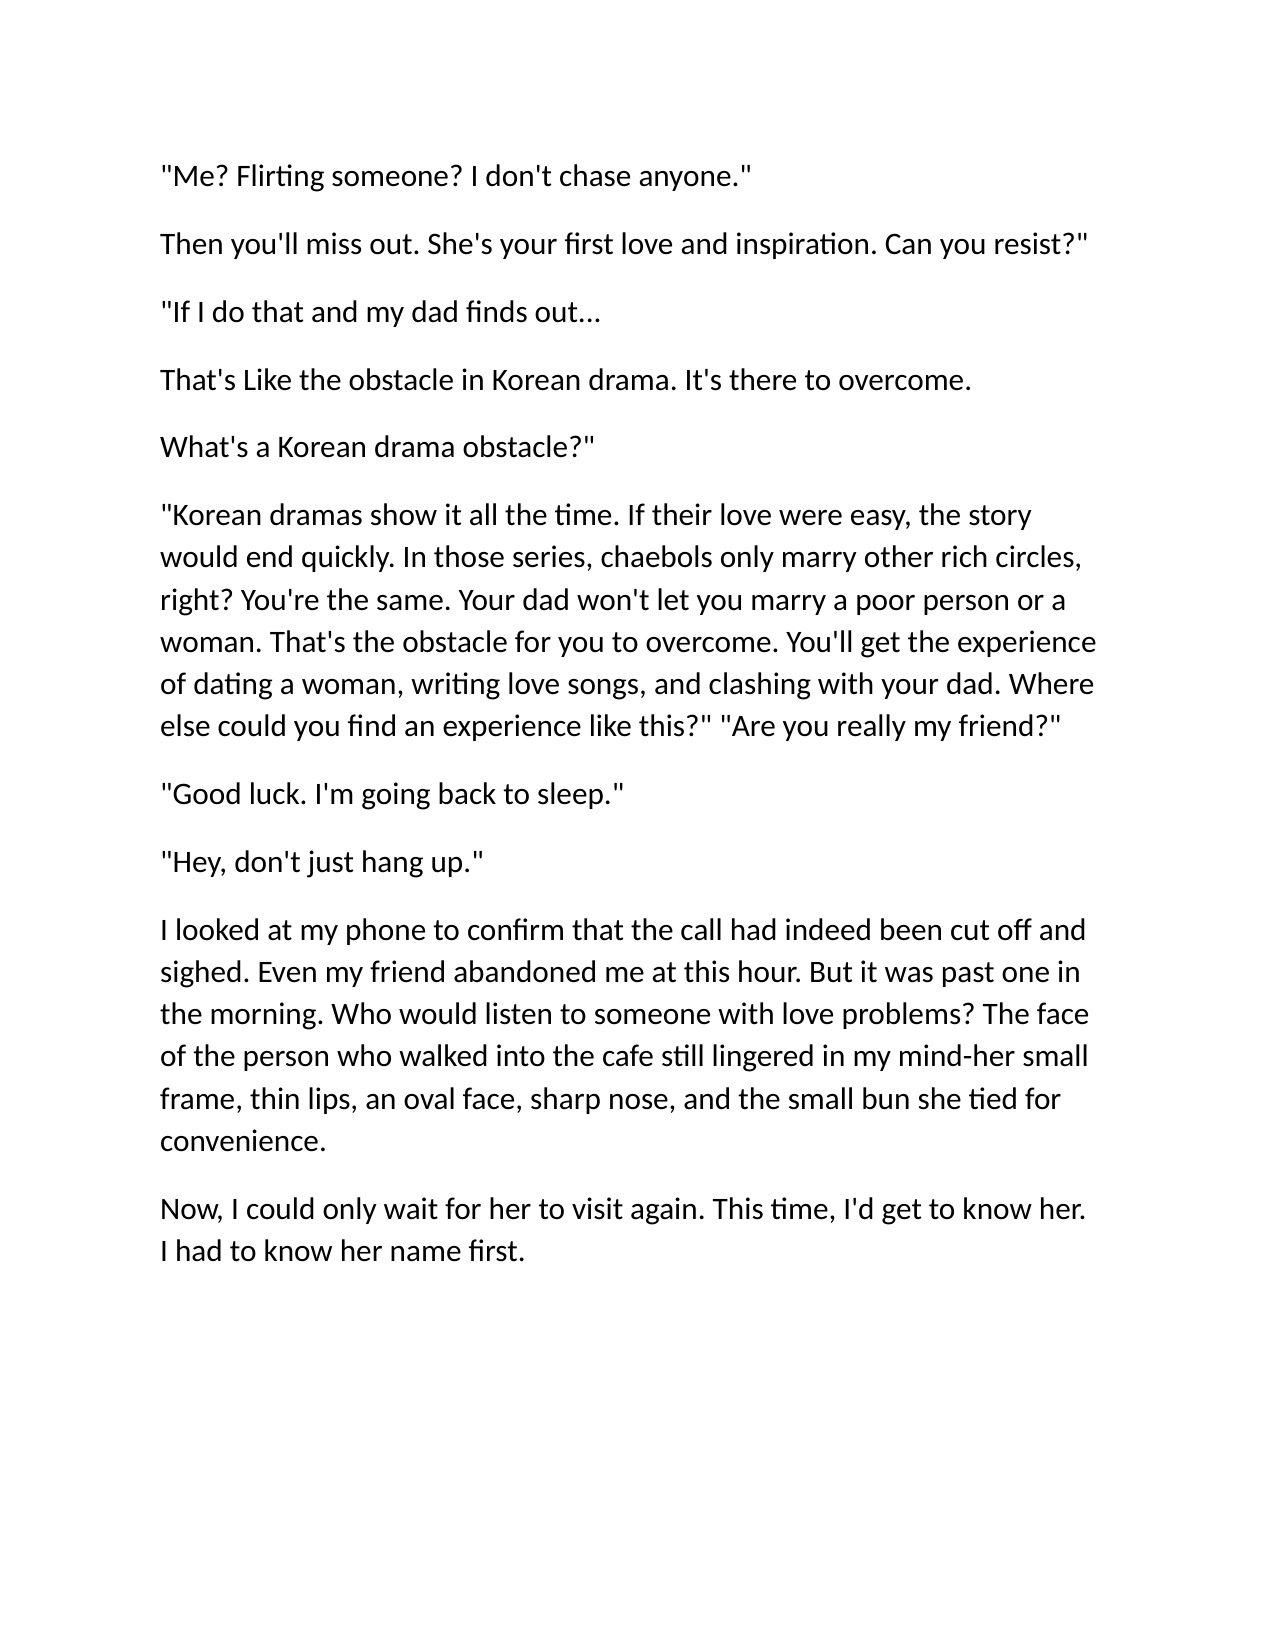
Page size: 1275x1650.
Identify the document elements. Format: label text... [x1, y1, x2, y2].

text I had to know her name first. [160, 1231, 1113, 1269]
text "If I do that and my dad finds out... [160, 292, 1113, 330]
text "Hey, don't just hang up." [160, 842, 1113, 880]
text "Me? Flirting someone? I don't chase anyone." [160, 156, 1113, 194]
text Now, I could only wait for her to visit again. This time, I'd get to know her. [160, 1189, 1113, 1227]
text I looked at my phone to confirm that the call had indeed been cut off and sighed. Even my friend abandoned me at this hour. But it was past one in the morning. Who would listen to someone with love problems? The face of the person who walked into the cafe still lingered in my mind-her small frame, thin lips, an oval face, sharp nose, and the small bun she tied for convenience. [160, 909, 1113, 1159]
text That's Like the obstacle in Korean drama. It's there to overcome. [160, 359, 1113, 398]
text What's a Korean drama obstacle?" [160, 427, 1113, 465]
text Then you'll miss out. She's your first love and inspiration. Can you resist?" [160, 224, 1113, 262]
text "Good luck. I'm going back to sleep." [160, 774, 1113, 812]
text "Korean dramas show it all the time. If their love were easy, the story would end quickly. In those series, chaebols only marry other rich circles, right? You're the same. Your dad won't let you marry a poor person or a woman. That's the obstacle for you to overcome. You'll get the experience of dating a woman, writing love songs, and clashing with your dad. Where else could you find an experience like this?" "Are you really my friend?" [160, 495, 1113, 744]
